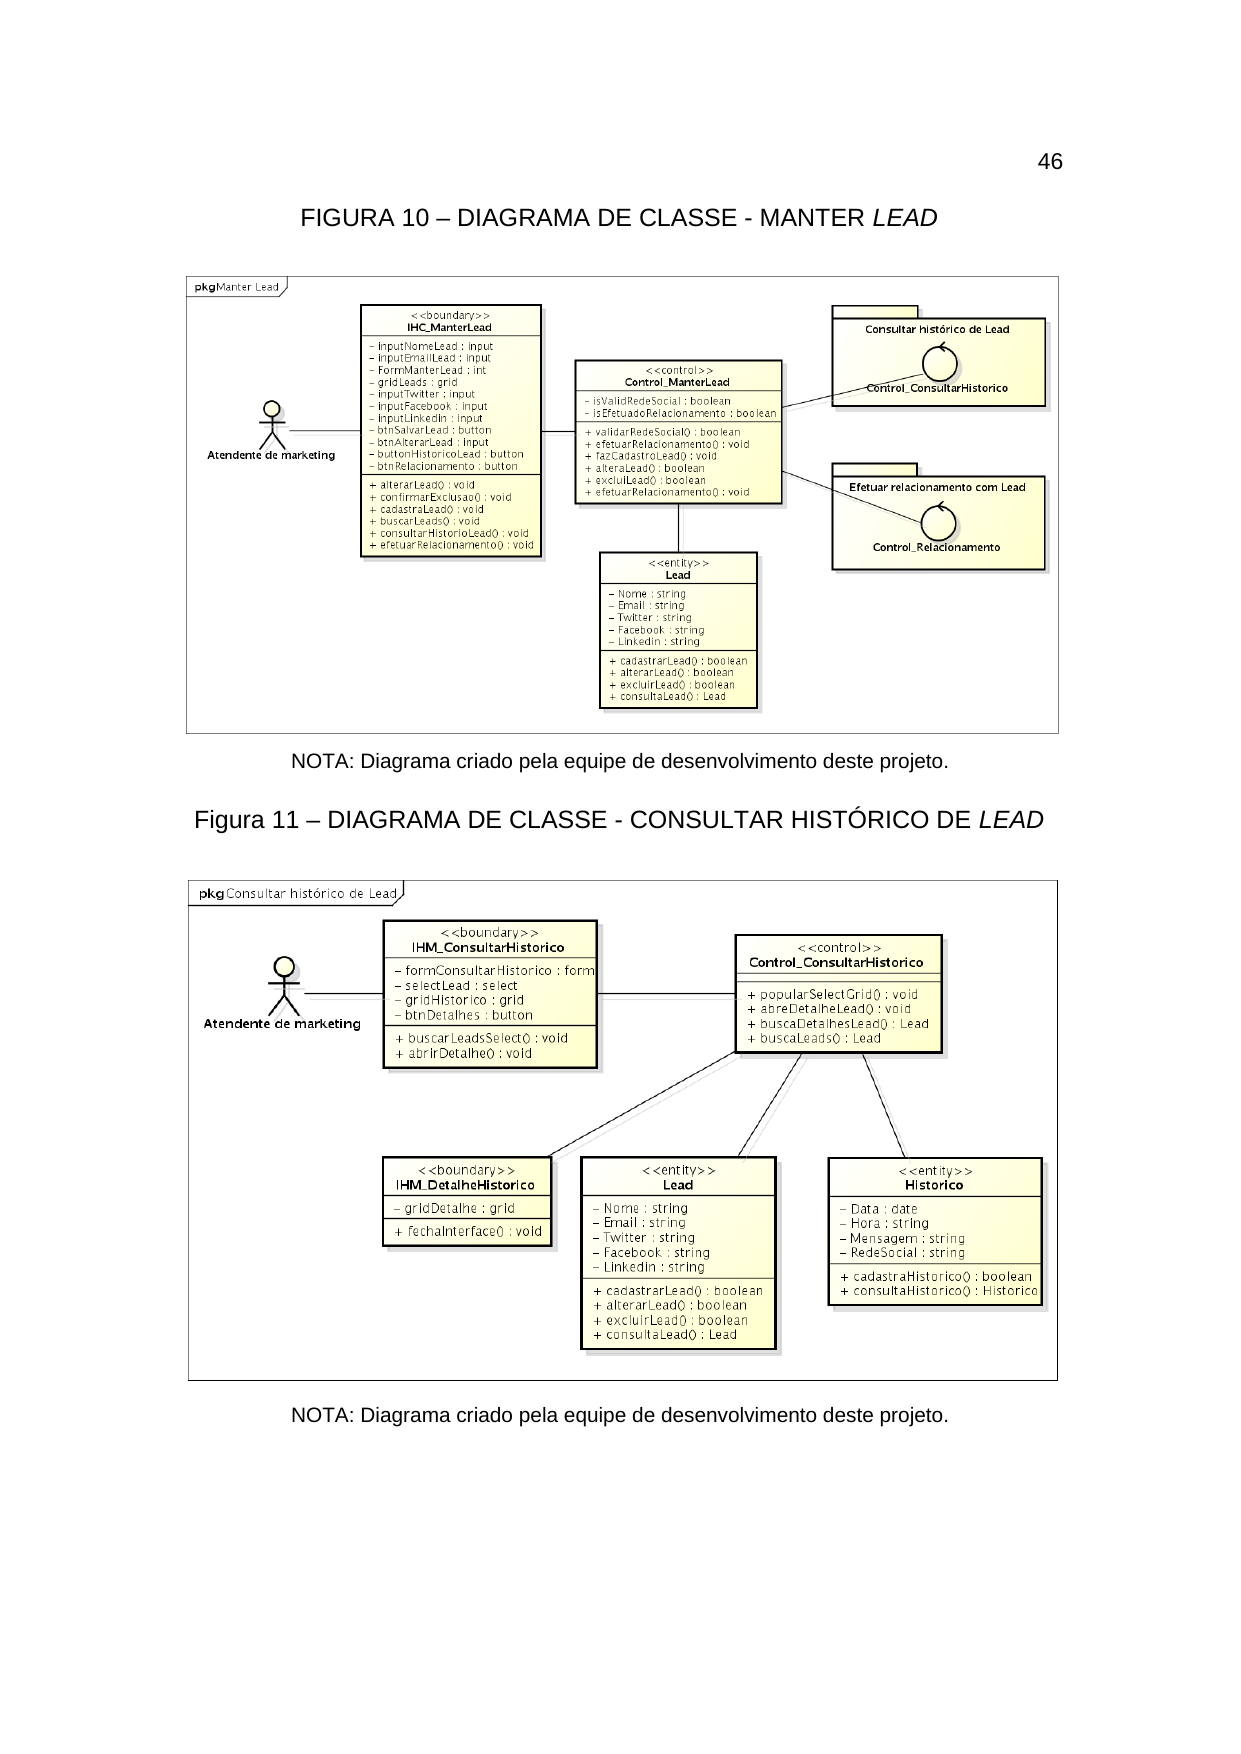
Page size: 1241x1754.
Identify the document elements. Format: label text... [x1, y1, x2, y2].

text Figura 11 – DIAGRAMA DE CLASSE - CONSULTAR HISTÓRICO DE LEAD [177, 805, 1063, 834]
text NOTA: Diagrama criado pela equipe de desenvolvimento deste projeto. [177, 737, 1063, 773]
picture [177, 267, 1063, 737]
text NOTA: Diagrama criado pela equipe de desenvolvimento deste projeto. [177, 1391, 1063, 1427]
text FIGURA 10 – DIAGRAMA DE CLASSE - MANTER LEAD [177, 203, 1063, 232]
picture [177, 869, 1063, 1391]
